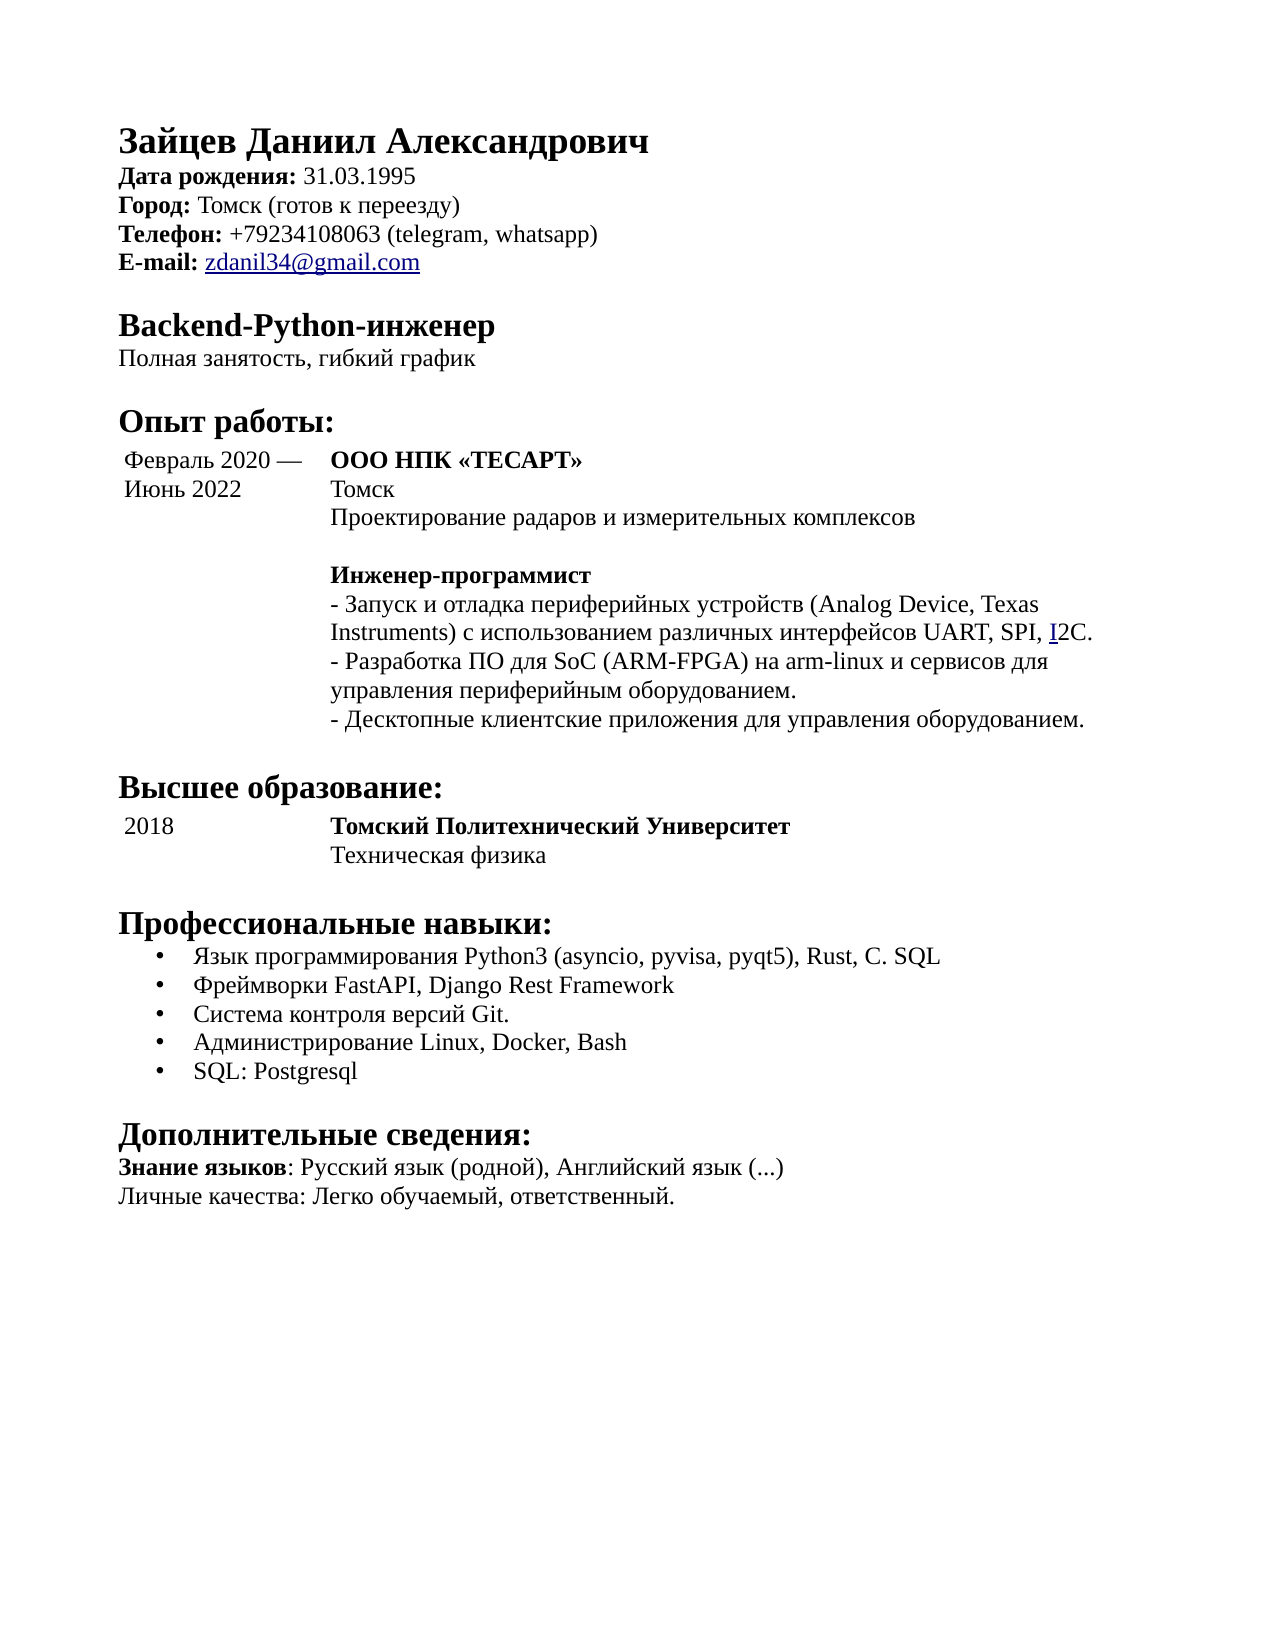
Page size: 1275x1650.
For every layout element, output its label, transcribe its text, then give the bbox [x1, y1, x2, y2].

text Город: Томск (готов к переезду) [118, 190, 1157, 219]
table_header Февраль 2020 — Июнь 2022 [118, 439, 324, 738]
text Дата рождения: 31.03.1995 [118, 161, 1157, 190]
table_header Томский Политехнический Университет Техническая физика [324, 805, 1157, 874]
text Телефон: +79234108063 (telegram, whatsapp) [118, 219, 1157, 247]
text Дополнительные сведения: [118, 1114, 1157, 1152]
text Полная занятость, гибкий график [118, 343, 1157, 372]
list Язык программирования Python3 (asyncio, pyvisa, pyqt5), Rust, C. SQL [156, 941, 1157, 970]
list Администрирование Linux, Docker, Bash [156, 1027, 1157, 1056]
table_header ООО НПК «ТЕСАРТ» Томск Проектирование радаров и измерительных комплексов Инженер-программист - Запуск и отладка периферийных устройств (Analog Device, Texas Instruments) с использованием различных интерфейсов UART, SPI, I2C. - Разработка ПО для SoC (ARM-FPGA) на arm-linux и сервисов для управления периферийным оборудованием. - Десктопные клиентские приложения для управления оборудованием. [324, 439, 1157, 738]
text Backend-Python-инженер [118, 305, 1157, 343]
text Личные качества: Легко обучаемый, ответственный. [118, 1181, 1157, 1209]
text Знание языков: Русский язык (родной), Английский язык (...) [118, 1152, 1157, 1181]
text Зайцев Даниил Александрович [118, 118, 1157, 161]
list Фреймворки FastAPI, Django Rest Framework [156, 970, 1157, 999]
list Система контроля версий Git. [156, 999, 1157, 1027]
text Высшее образование: [118, 767, 1157, 805]
text Профессиональные навыки: [118, 903, 1157, 941]
table_header 2018 [118, 805, 324, 874]
list SQL: Postgresql [156, 1056, 1157, 1085]
text Опыт работы: [118, 401, 1157, 439]
text E-mail: zdanil34@gmail.com [118, 247, 1157, 276]
